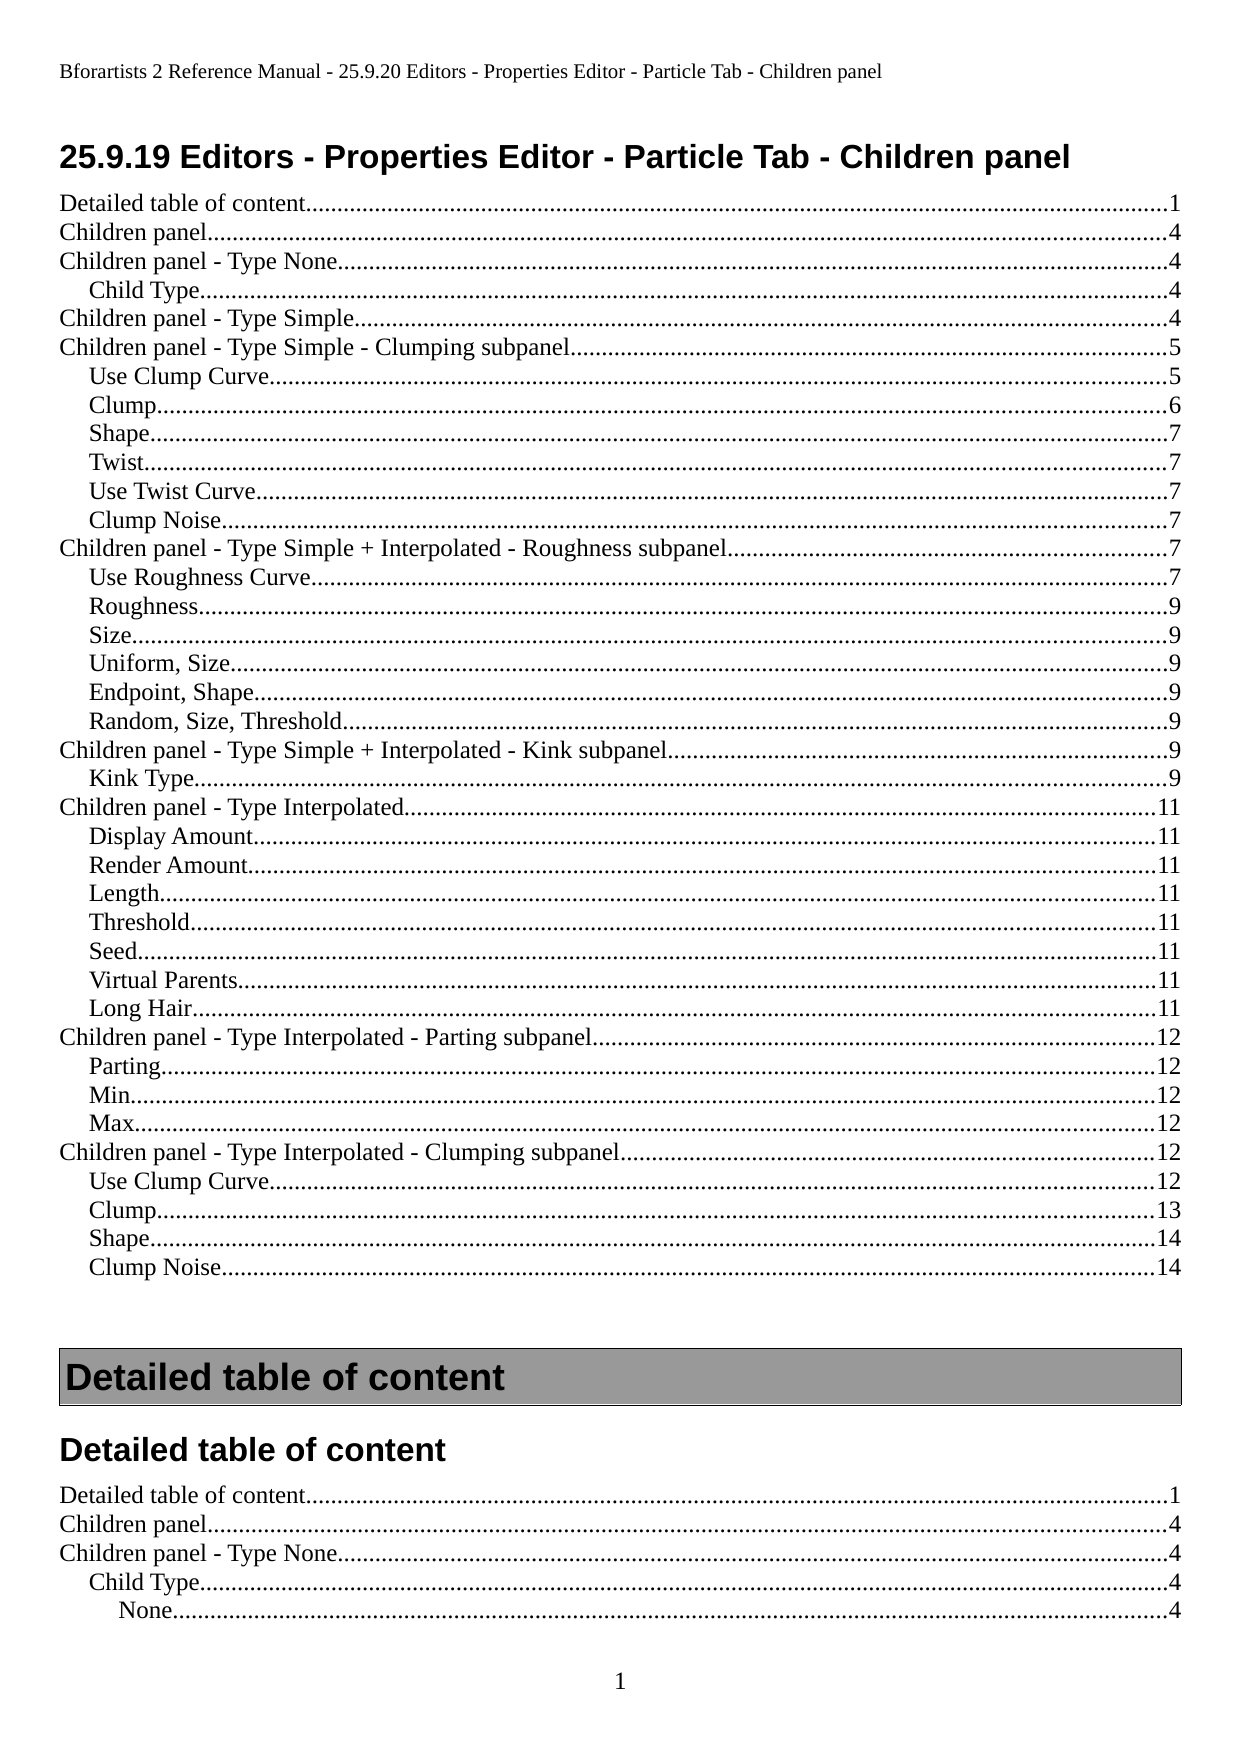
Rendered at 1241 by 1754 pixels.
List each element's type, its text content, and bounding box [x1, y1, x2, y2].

text Uniform, Size 9 [88, 648, 1181, 677]
subtitle 25.9.19 Editors - Properties Editor - Particle Tab - Children panel [59, 138, 1181, 176]
text Twist 7 [88, 447, 1181, 476]
text None 4 [118, 1596, 1181, 1624]
text Use Clump Curve 5 [88, 361, 1181, 390]
text Children panel - Type Interpolated 11 [59, 792, 1181, 821]
text Children panel - Type Simple + Interpolated - Roughness subpanel 7 [59, 533, 1181, 562]
text Display Amount 11 [88, 821, 1181, 850]
text Endpoint, Shape 9 [88, 677, 1181, 706]
text Children panel 4 [59, 217, 1181, 246]
text Clump Noise 7 [88, 505, 1181, 533]
text Roughness 9 [88, 591, 1181, 620]
text Children panel - Type Simple + Interpolated - Kink subpanel 9 [59, 735, 1181, 763]
text Max 12 [88, 1108, 1181, 1137]
text Threshold 11 [88, 907, 1181, 936]
text Clump 13 [88, 1195, 1181, 1223]
text Virtual Parents 11 [88, 965, 1181, 993]
text Length 11 [88, 878, 1181, 907]
text Clump 6 [88, 390, 1181, 418]
text Render Amount 11 [88, 850, 1181, 878]
subtitle Detailed table of content [59, 1430, 1181, 1468]
text Use Clump Curve 12 [88, 1166, 1181, 1195]
text Size 9 [88, 620, 1181, 648]
text Seed 11 [88, 936, 1181, 965]
text Shape 14 [88, 1223, 1181, 1252]
text Children panel - Type None 4 [59, 246, 1181, 275]
text Parting 12 [88, 1051, 1181, 1080]
text Detailed table of content 1 [59, 188, 1181, 217]
text Use Roughness Curve 7 [88, 562, 1181, 591]
text Shape 7 [88, 418, 1181, 447]
text Use Twist Curve 7 [88, 476, 1181, 505]
text Child Type 4 [88, 275, 1181, 303]
text Children panel - Type Simple - Clumping subpanel 5 [59, 332, 1181, 361]
text Kink Type 9 [88, 763, 1181, 792]
text Child Type 4 [88, 1567, 1181, 1596]
text Random, Size, Threshold 9 [88, 706, 1181, 735]
text Children panel - Type Simple 4 [59, 303, 1181, 332]
text Children panel 4 [59, 1509, 1181, 1538]
text Detailed table of content 1 [59, 1481, 1181, 1509]
text Children panel - Type None 4 [59, 1538, 1181, 1567]
text Clump Noise 14 [88, 1252, 1181, 1281]
text Children panel - Type Interpolated - Parting subpanel 12 [59, 1022, 1181, 1051]
text Long Hair 11 [88, 993, 1181, 1022]
table_header Detailed table of content [60, 1349, 1181, 1404]
text Min 12 [88, 1080, 1181, 1108]
text Children panel - Type Interpolated - Clumping subpanel 12 [59, 1137, 1181, 1166]
